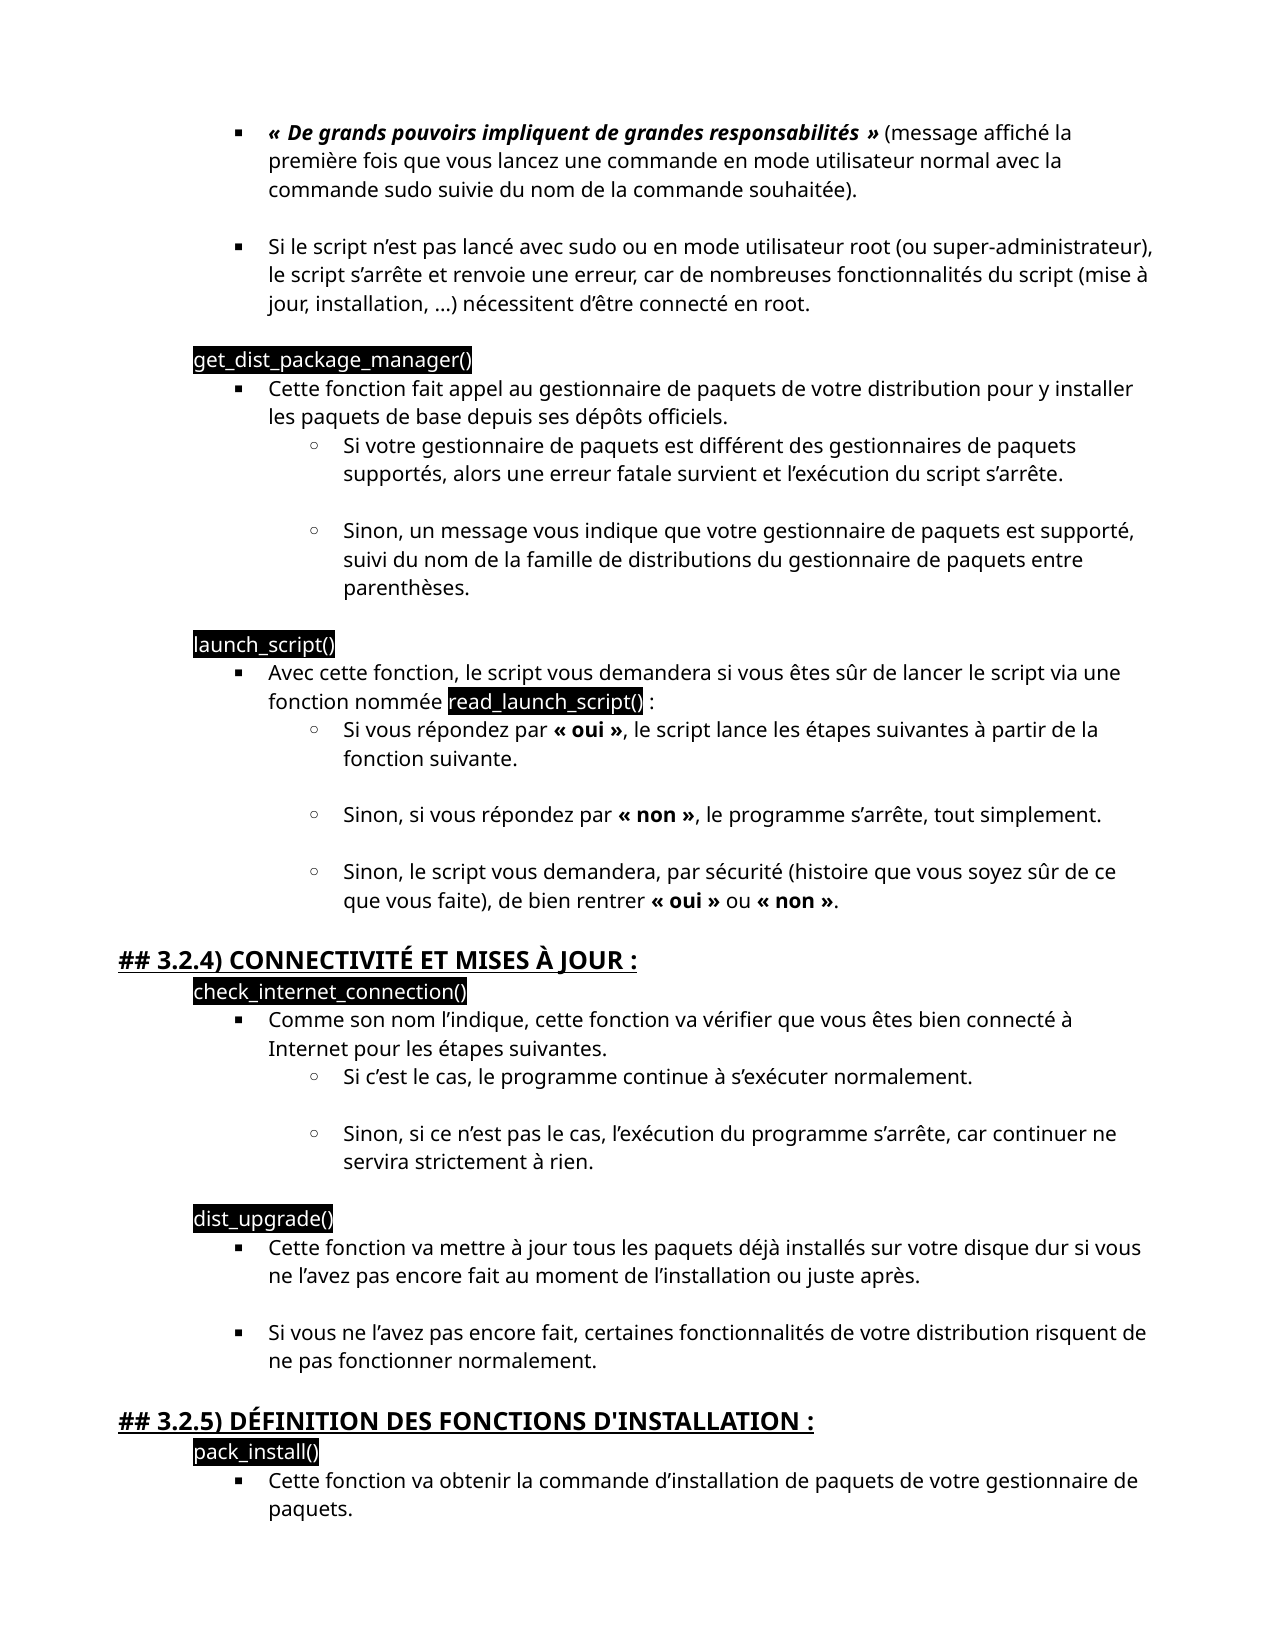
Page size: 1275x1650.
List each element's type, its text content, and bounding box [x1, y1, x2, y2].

list Comme son nom l’indique, cette fonction va vérifier que vous êtes bien connecté à Internet pour les étapes suivantes. [231, 1005, 1157, 1062]
text ## 3.2.4) CONNECTIVITÉ ET MISES À JOUR : [118, 943, 1157, 977]
list launch_script() [156, 630, 1157, 658]
list Sinon, si ce n’est pas le cas, l’exécution du programme s’arrête, car continuer ne servira strictement à rien. [306, 1119, 1157, 1176]
list Si le script n’est pas lancé avec sudo ou en mode utilisateur root (ou super-administrateur), le script s’arrête et renvoie une erreur, car de nombreuses fonctionnalités du script (mise à jour, installation, …) nécessitent d’être connecté en root. [231, 232, 1157, 317]
list Cette fonction va obtenir la commande d’installation de paquets de votre gestionnaire de paquets. [231, 1466, 1157, 1523]
list « De grands pouvoirs impliquent de grandes responsabilités » (message affiché la première fois que vous lancez une commande en mode utilisateur normal avec la commande sudo suivie du nom de la commande souhaitée). [231, 118, 1157, 203]
list Si c’est le cas, le programme continue à s’exécuter normalement. [306, 1062, 1157, 1091]
list Sinon, le script vous demandera, par sécurité (histoire que vous soyez sûr de ce que vous faite), de bien rentrer « oui » ou « non ». [306, 857, 1157, 914]
list Cette fonction va mettre à jour tous les paquets déjà installés sur votre disque dur si vous ne l’avez pas encore fait au moment de l’installation ou juste après. [231, 1233, 1157, 1290]
list Si vous ne l’avez pas encore fait, certaines fonctionnalités de votre distribution risquent de ne pas fonctionner normalement. [231, 1318, 1157, 1375]
list dist_upgrade() [156, 1204, 1157, 1233]
list Sinon, si vous répondez par « non », le programme s’arrête, tout simplement. [306, 801, 1157, 829]
list Cette fonction fait appel au gestionnaire de paquets de votre distribution pour y installer les paquets de base depuis ses dépôts officiels. [231, 374, 1157, 431]
list Avec cette fonction, le script vous demandera si vous êtes sûr de lancer le script via une fonction nommée read_launch_script() : [231, 658, 1157, 715]
list Sinon, un message vous indique que votre gestionnaire de paquets est supporté, suivi du nom de la famille de distributions du gestionnaire de paquets entre parenthèses. [306, 516, 1157, 602]
list pack_install() [156, 1437, 1157, 1466]
list Si vous répondez par « oui », le script lance les étapes suivantes à partir de la fonction suivante. [306, 715, 1157, 772]
text ## 3.2.5) DÉFINITION DES FONCTIONS D'INSTALLATION : [118, 1403, 1157, 1437]
list check_internet_connection() [156, 977, 1157, 1005]
list Si votre gestionnaire de paquets est différent des gestionnaires de paquets supportés, alors une erreur fatale survient et l’exécution du script s’arrête. [306, 431, 1157, 488]
list get_dist_package_manager() [156, 346, 1157, 374]
